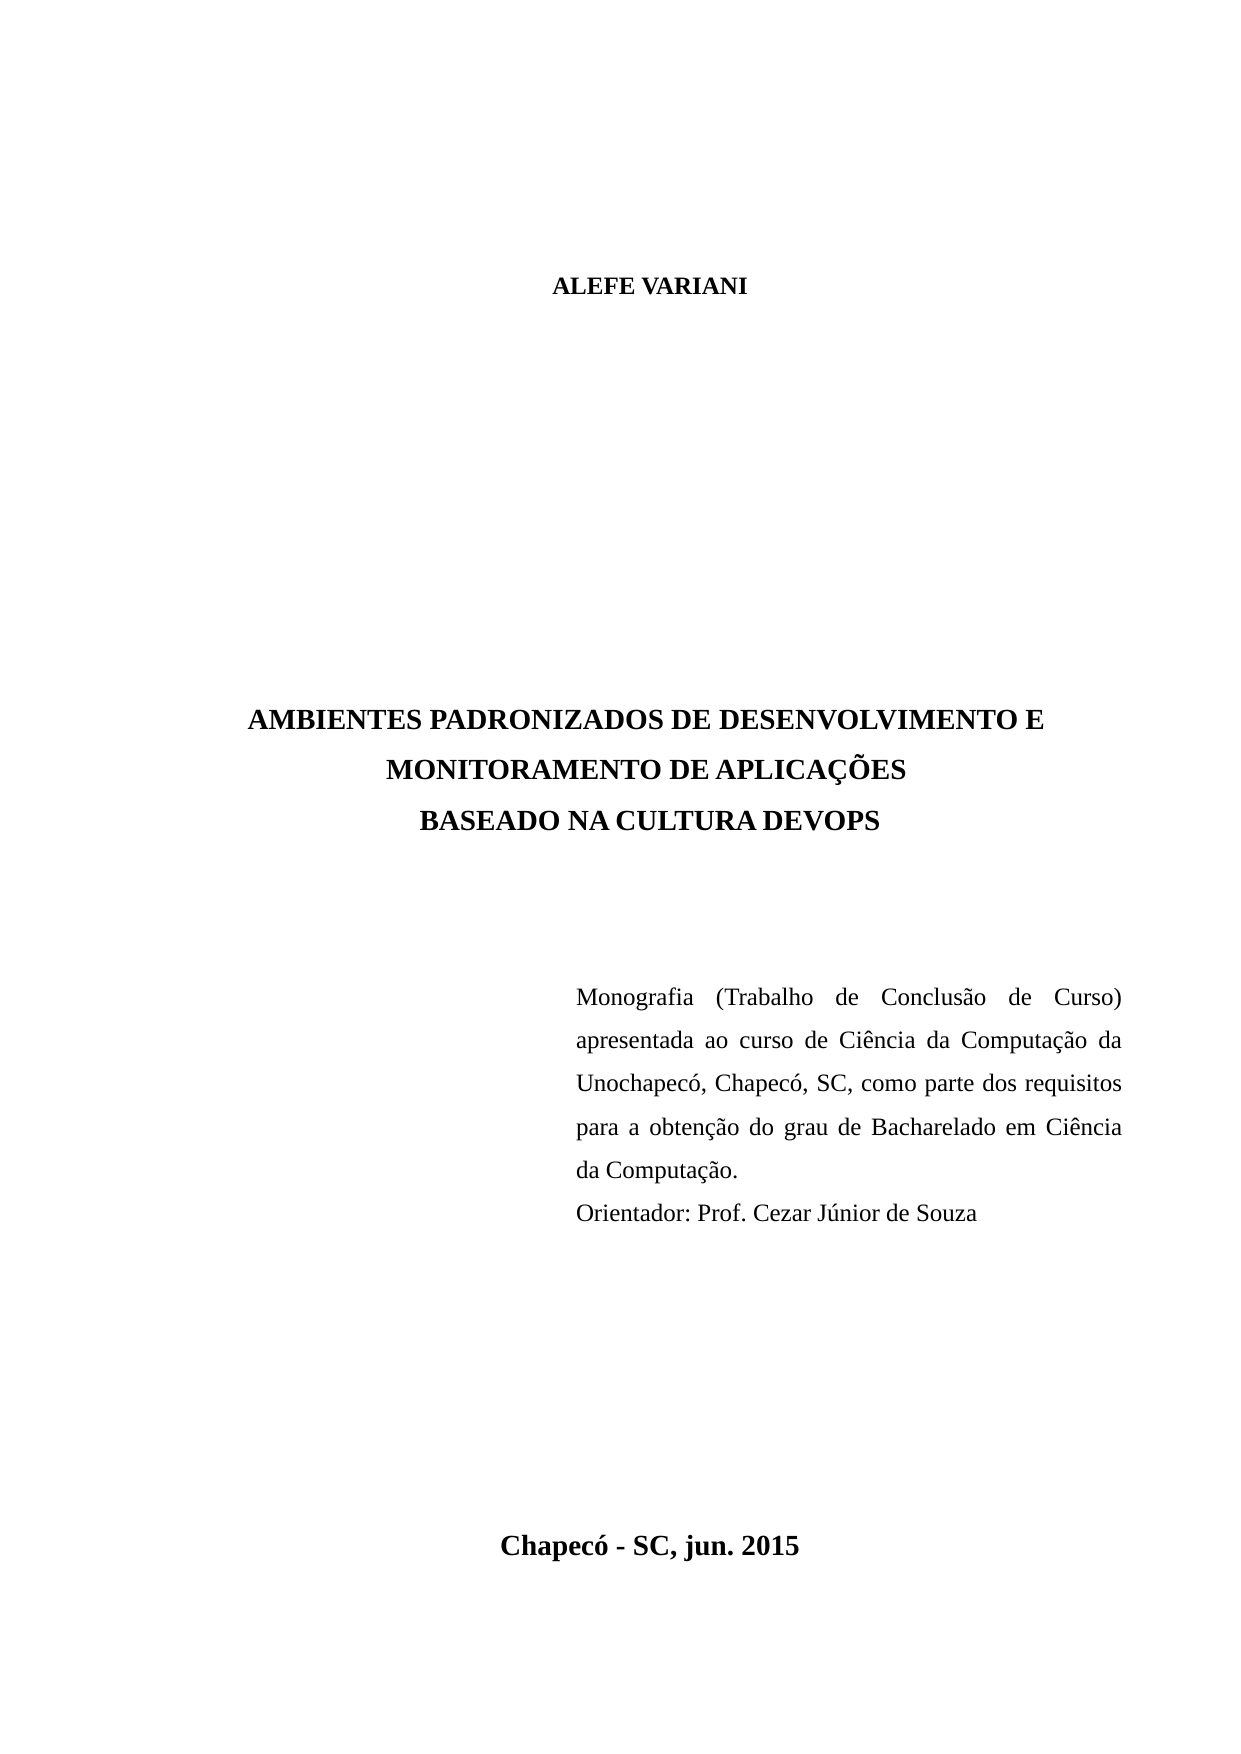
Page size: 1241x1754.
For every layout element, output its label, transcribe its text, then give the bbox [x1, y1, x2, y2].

text Monografia (Trabalho de Conclusão de Curso) apresentada ao curso de Ciência da Computação da Unochapecó, Chapecó, SC, como parte dos requisitos para a obtenção do grau de Bacharelado em Ciência da Computação. [576, 982, 1122, 1183]
text Chapecó - SC, jun. 2015 [177, 1528, 1122, 1562]
text MONITORAMENTO DE APLICAÇÕES [177, 752, 1122, 786]
text BASEADO NA CULTURA DEVOPS [177, 803, 1122, 836]
text ALEFE VARIANI [177, 271, 1122, 299]
text Orientador: Prof. Cezar Júnior de Souza [576, 1198, 1122, 1227]
text AMBIENTES PADRONIZADOS DE DESENVOLVIMENTO E [177, 702, 1122, 736]
